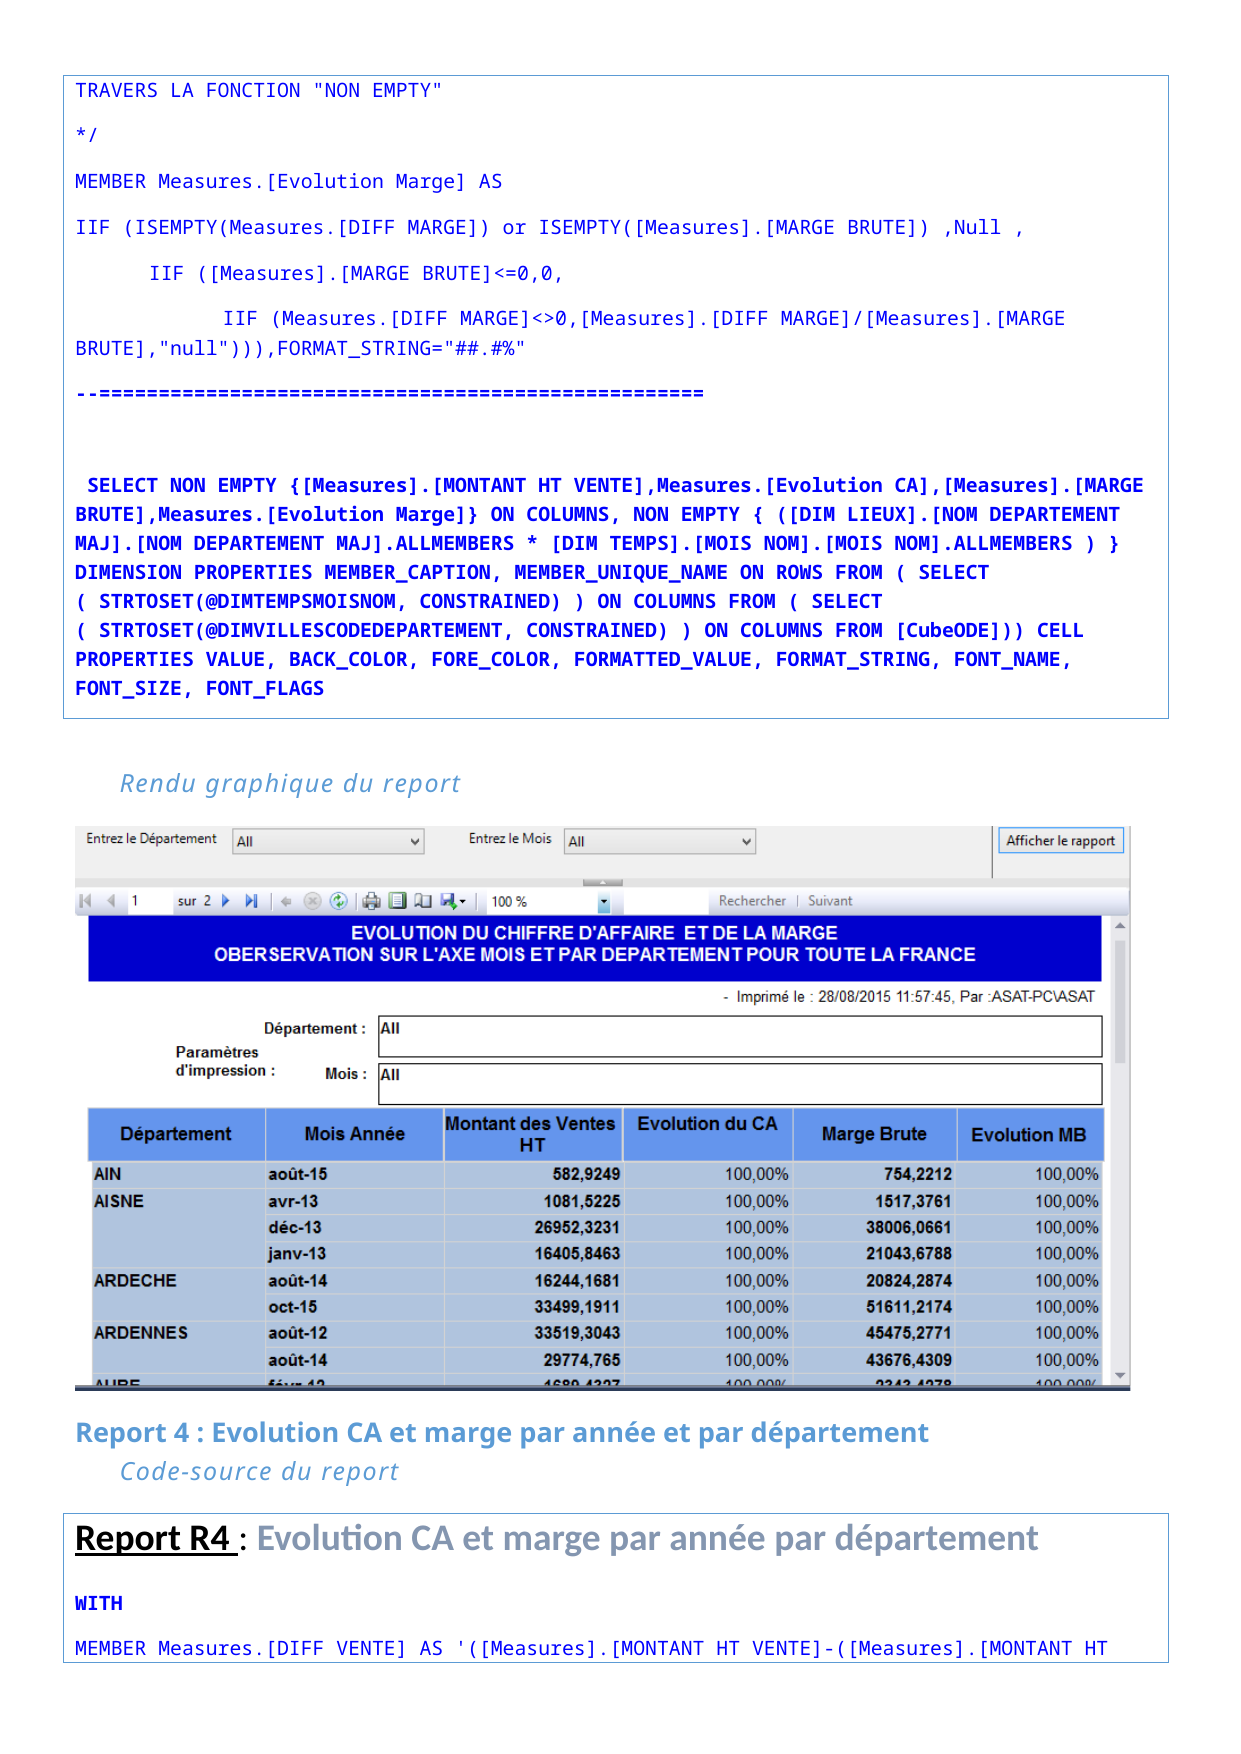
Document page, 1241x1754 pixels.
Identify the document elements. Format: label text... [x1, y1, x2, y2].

picture [75, 826, 1131, 1391]
subtitle Code-source du report [119, 1453, 1165, 1487]
subtitle Report 4 : Evolution CA et marge par année et par département [75, 1413, 1165, 1450]
table_header TRAVERS LA FONCTION "NON EMPTY" */ MEMBER Measures.[Evolution Marge] AS IIF (ISEMPTY(Measures.[DIFF MARGE]) or ISEMPTY([Measures].[MARGE BRUTE]) ,Null , IIF ([Measures].[MARGE BRUTE]<=0,0, IIF (Measures.[DIFF MARGE]<>0,[Measures].[DIFF MARGE]/[Measures].[MARGE BRUTE],"null"))),FORMAT_STRING="##.#%" --=================================================== SELECT NON EMPTY {[Measures].[MONTANT HT VENTE],Measures.[Evolution CA],[Measures].[MARGE BRUTE],Measures.[Evolution Marge]} ON COLUMNS, NON EMPTY { ([DIM LIEUX].[NOM DEPARTEMENT MAJ].[NOM DEPARTEMENT MAJ].ALLMEMBERS * [DIM TEMPS].[MOIS NOM].[MOIS NOM].ALLMEMBERS ) } DIMENSION PROPERTIES MEMBER_CAPTION, MEMBER_UNIQUE_NAME ON ROWS FROM ( SELECT ( STRTOSET(@DIMTEMPSMOISNOM, CONSTRAINED) ) ON COLUMNS FROM ( SELECT ( STRTOSET(@DIMVILLESCODEDEPARTEMENT, CONSTRAINED) ) ON COLUMNS FROM [CubeODE])) CELL PROPERTIES VALUE, BACK_COLOR, FORE_COLOR, FORMATTED_VALUE, FORMAT_STRING, FONT_NAME, FONT_SIZE, FONT_FLAGS [64, 76, 1168, 718]
subtitle Rendu graphique du report [119, 766, 1165, 800]
table_header Report R4 : Evolution CA et marge par année par département WITH MEMBER Measures.[DIFF VENTE] AS '([Measures].[MONTANT HT VENTE]-([Measures].[MONTANT HT [64, 1514, 1168, 1662]
